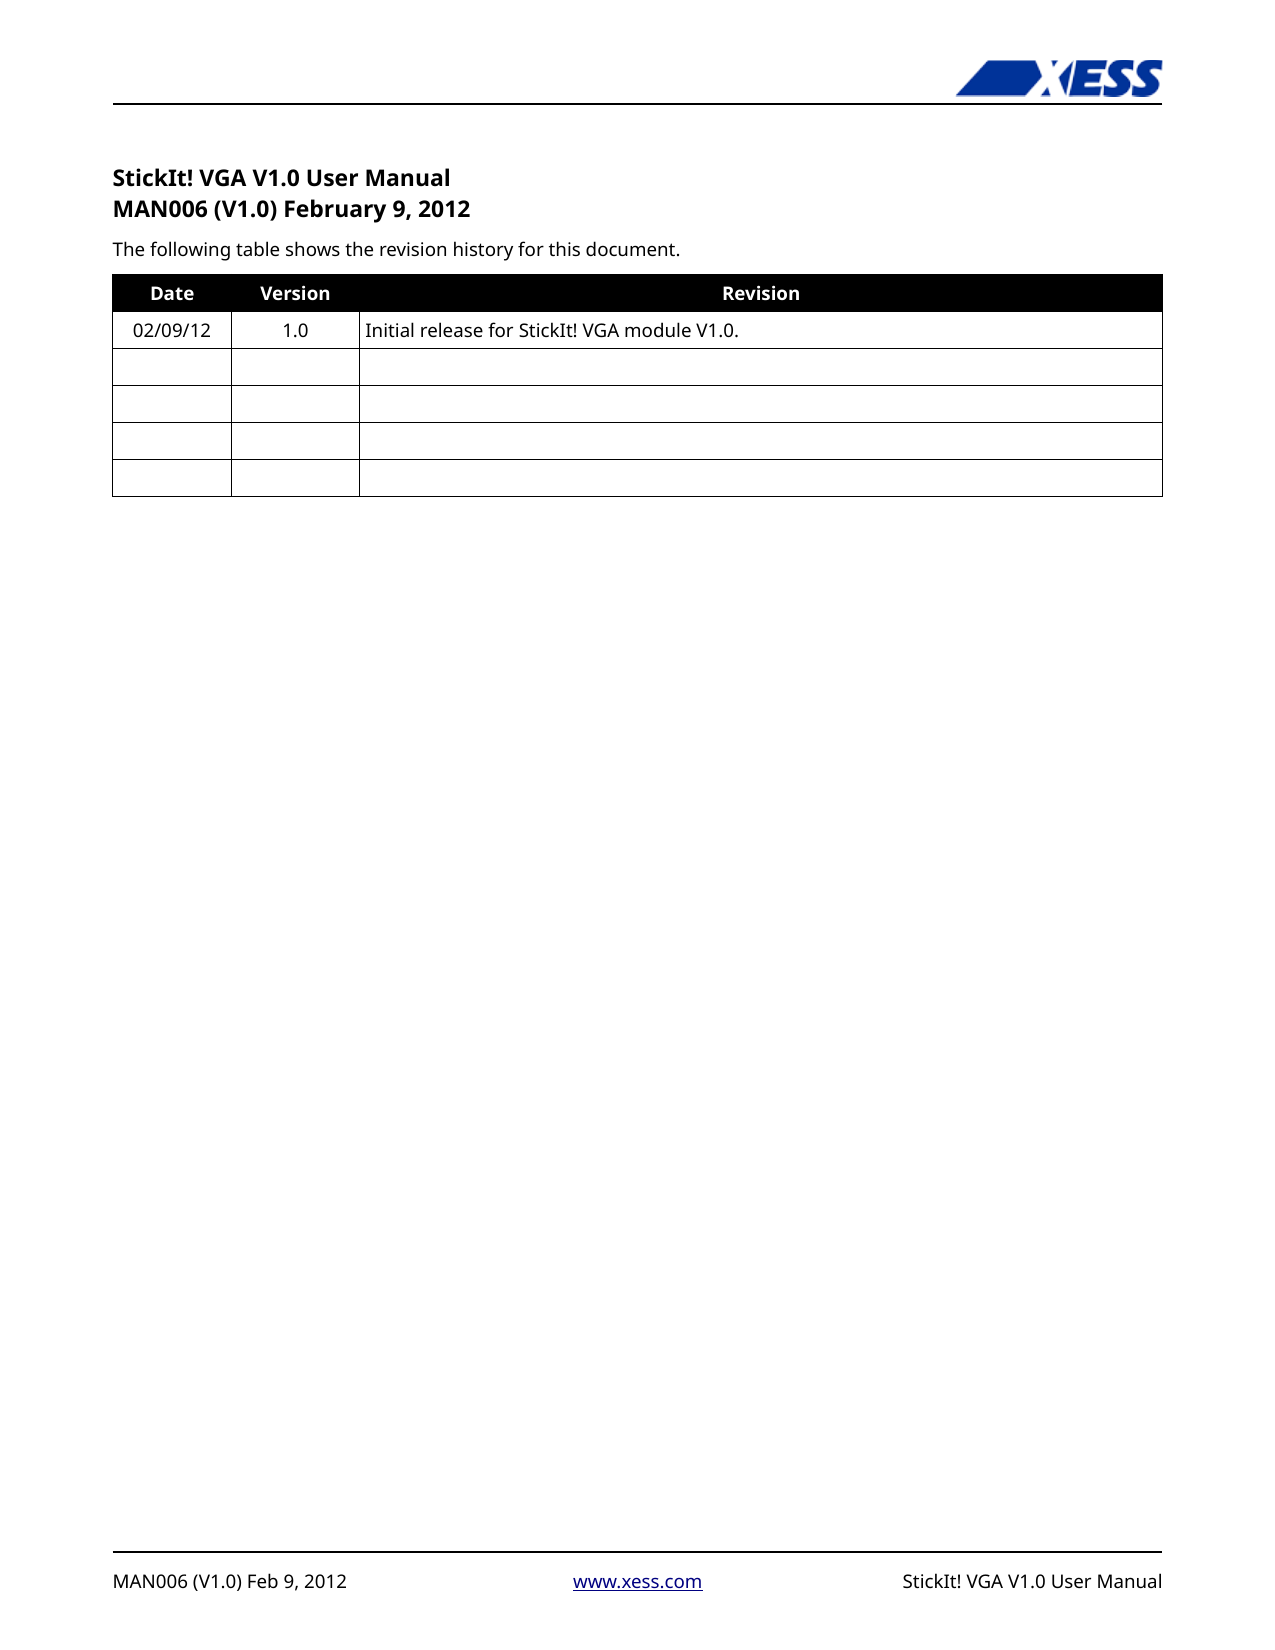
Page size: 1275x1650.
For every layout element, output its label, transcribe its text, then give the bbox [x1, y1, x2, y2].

table_cell [360, 423, 1162, 459]
table_cell [113, 460, 231, 496]
table_header Date [113, 275, 231, 311]
table_cell Initial release for StickIt! VGA module V1.0. [360, 312, 1162, 348]
text StickIt! VGA V1.0 User Manual MAN006 (V1.0) February 9, 2012 [112, 162, 1162, 224]
table_header Revision [360, 275, 1162, 311]
table_cell [232, 460, 359, 496]
picture [955, 60, 1163, 97]
table_cell [113, 423, 231, 459]
table_cell 1.0 [232, 312, 359, 348]
table_cell [232, 423, 359, 459]
text The following table shows the revision history for this document. [112, 236, 1162, 262]
table_cell [113, 349, 231, 385]
table_cell [232, 349, 359, 385]
table_cell 02/09/12 [113, 312, 231, 348]
table_cell [360, 349, 1162, 385]
table_cell [360, 460, 1162, 496]
table_cell [360, 386, 1162, 422]
table_cell [232, 386, 359, 422]
table_cell [113, 386, 231, 422]
table_header Version [232, 275, 359, 311]
